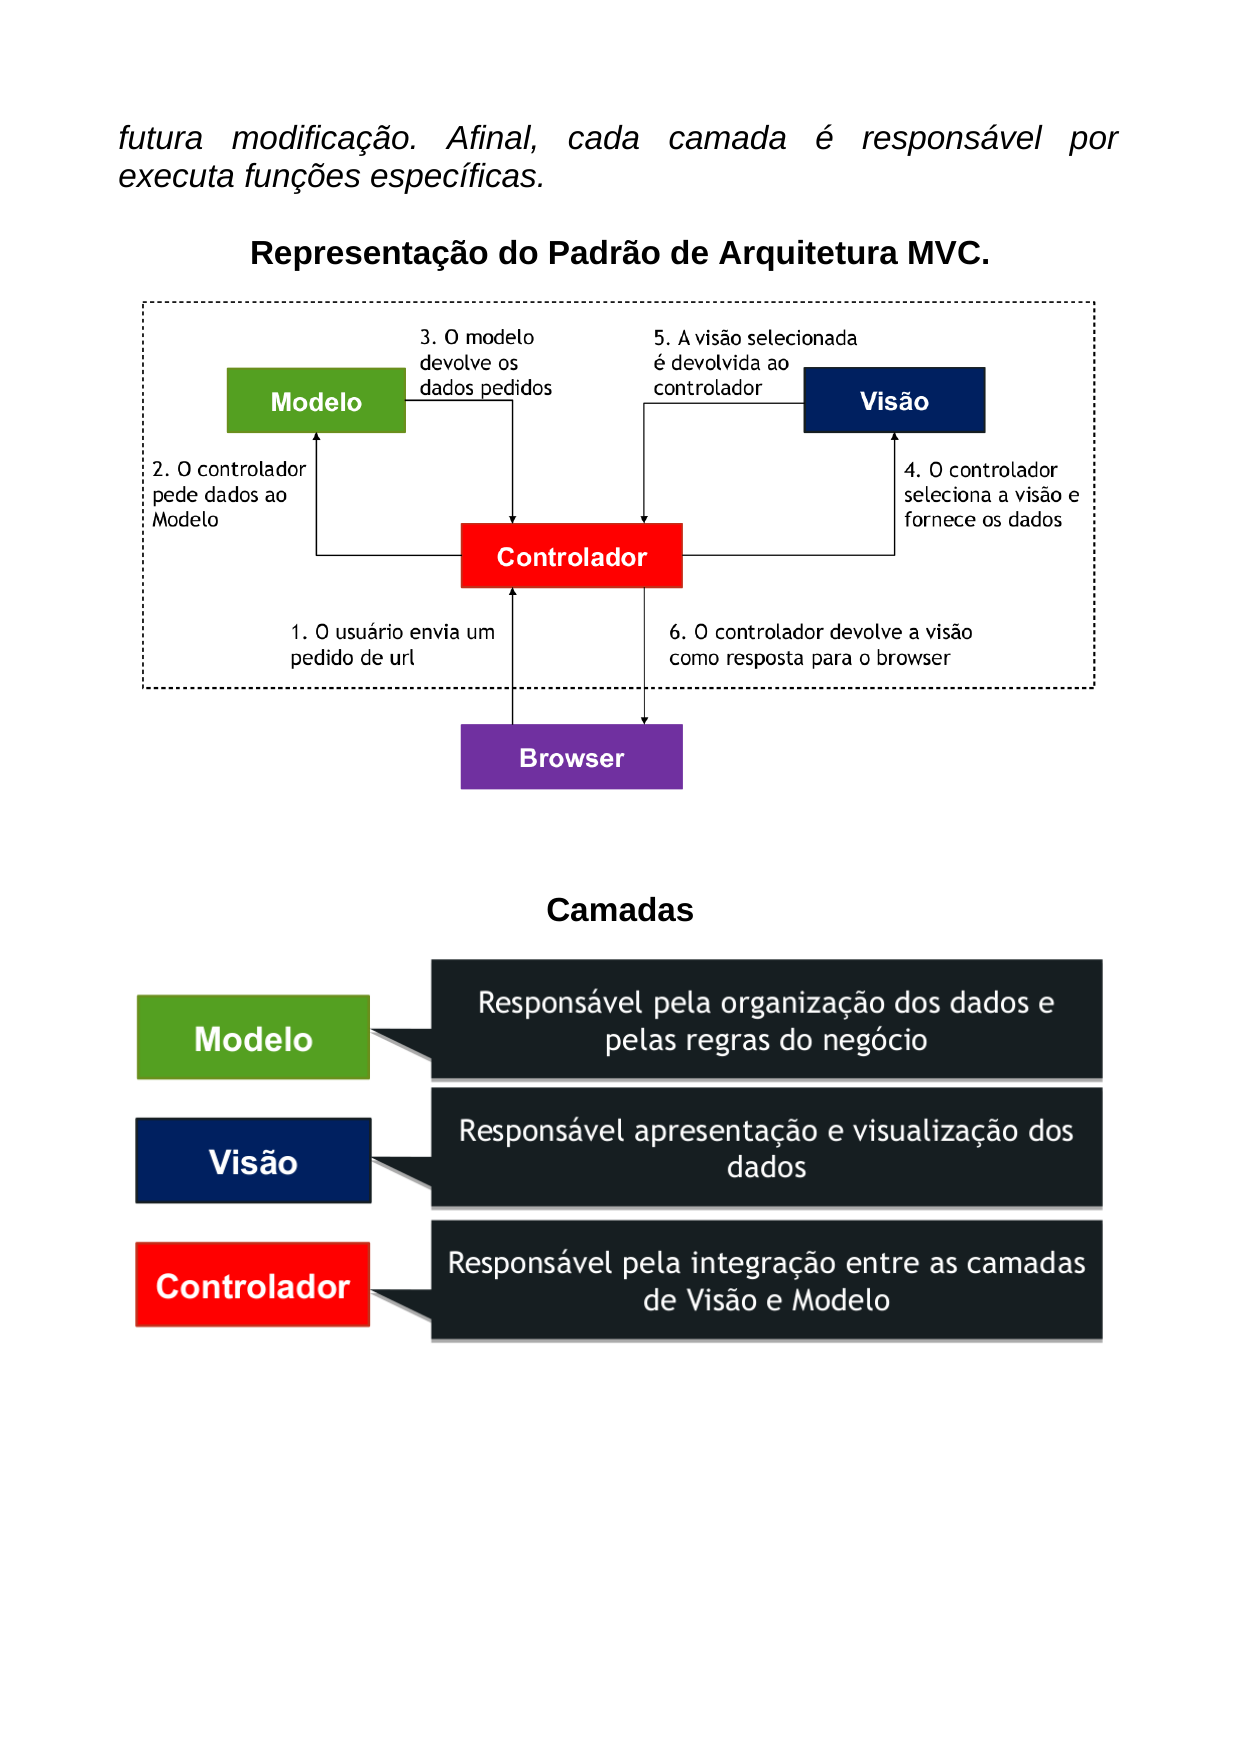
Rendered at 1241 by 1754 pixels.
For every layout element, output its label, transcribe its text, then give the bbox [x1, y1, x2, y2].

text Representação do Padrão de Arquitetura MVC. [118, 233, 1122, 271]
text Camadas [118, 891, 1122, 928]
picture [118, 271, 1123, 814]
text futura modificação. Afinal, cada camada é responsável por executa funções específicas. [118, 118, 1122, 195]
picture [118, 928, 1123, 1382]
